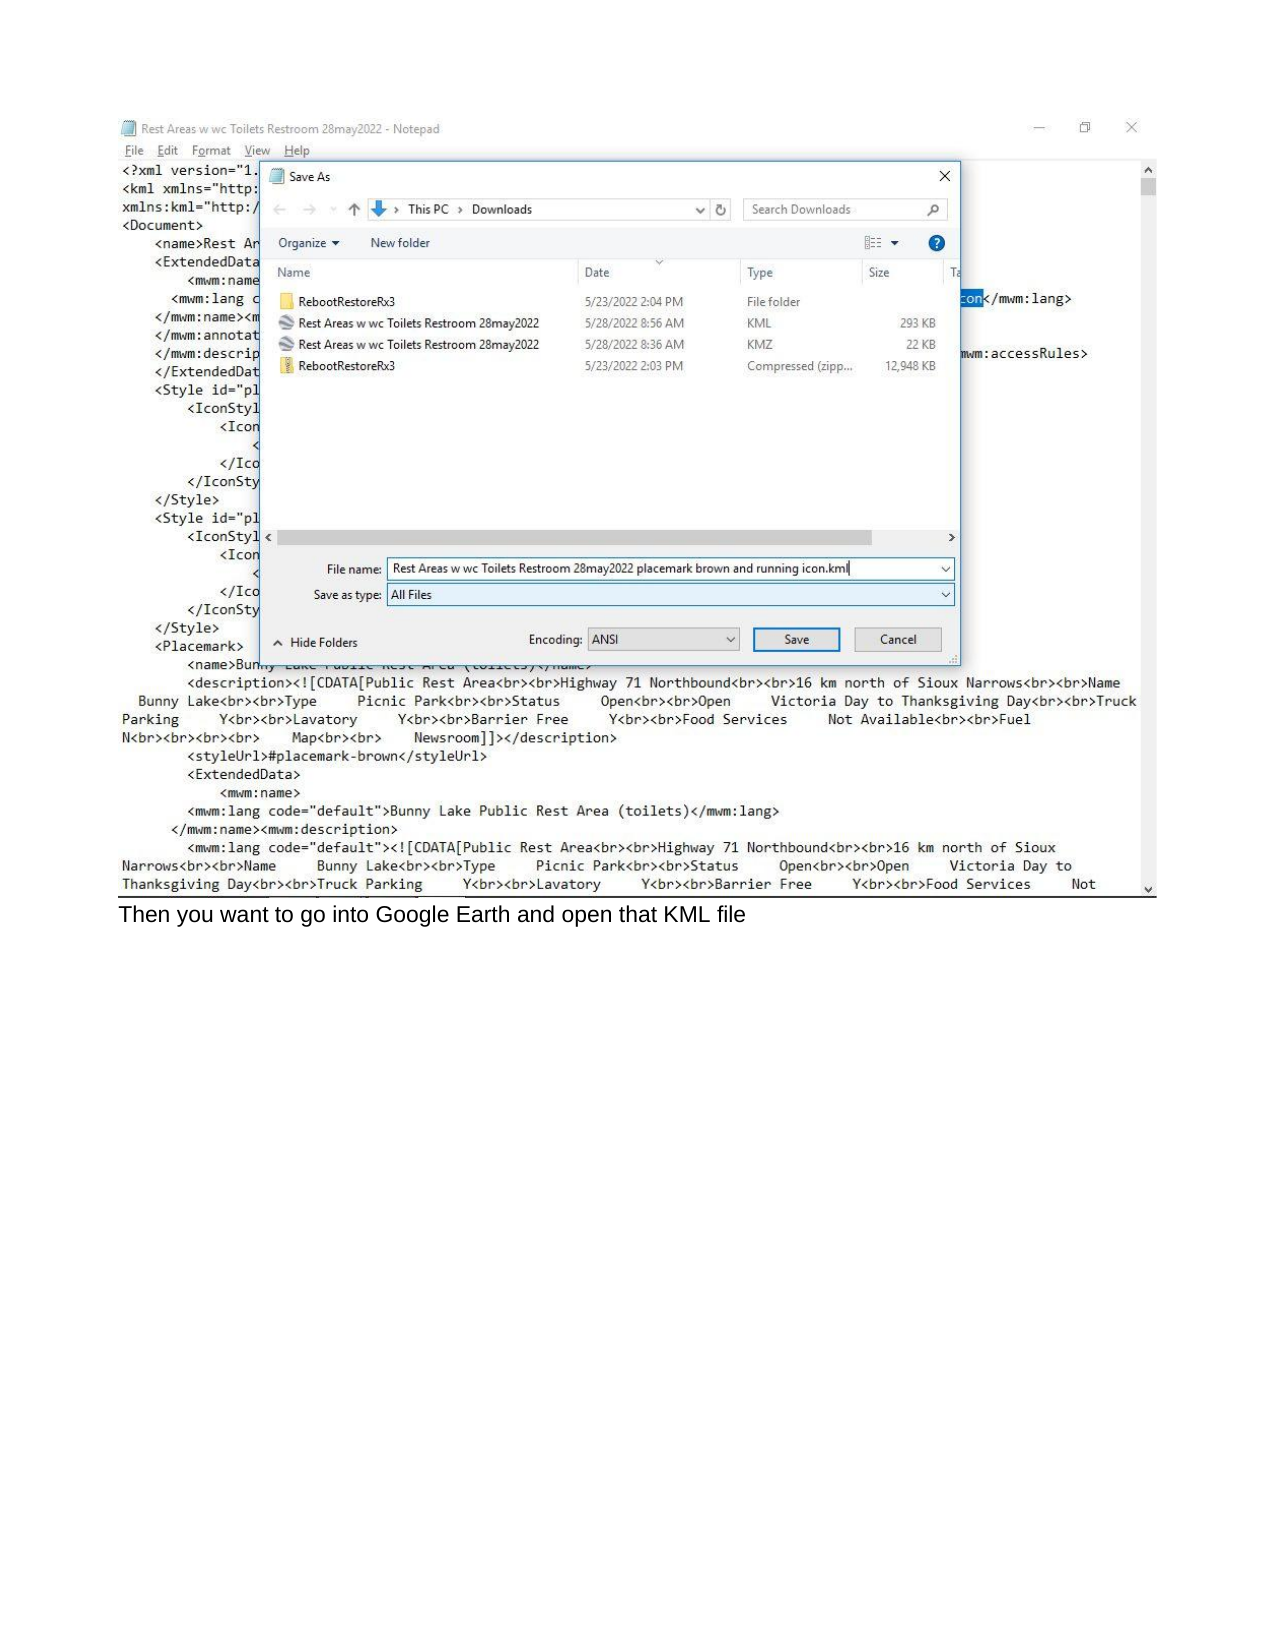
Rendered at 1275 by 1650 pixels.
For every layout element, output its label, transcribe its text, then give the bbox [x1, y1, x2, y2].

text Then you want to go into Google Earth and open that KML file [118, 898, 1157, 927]
picture [118, 118, 1157, 898]
